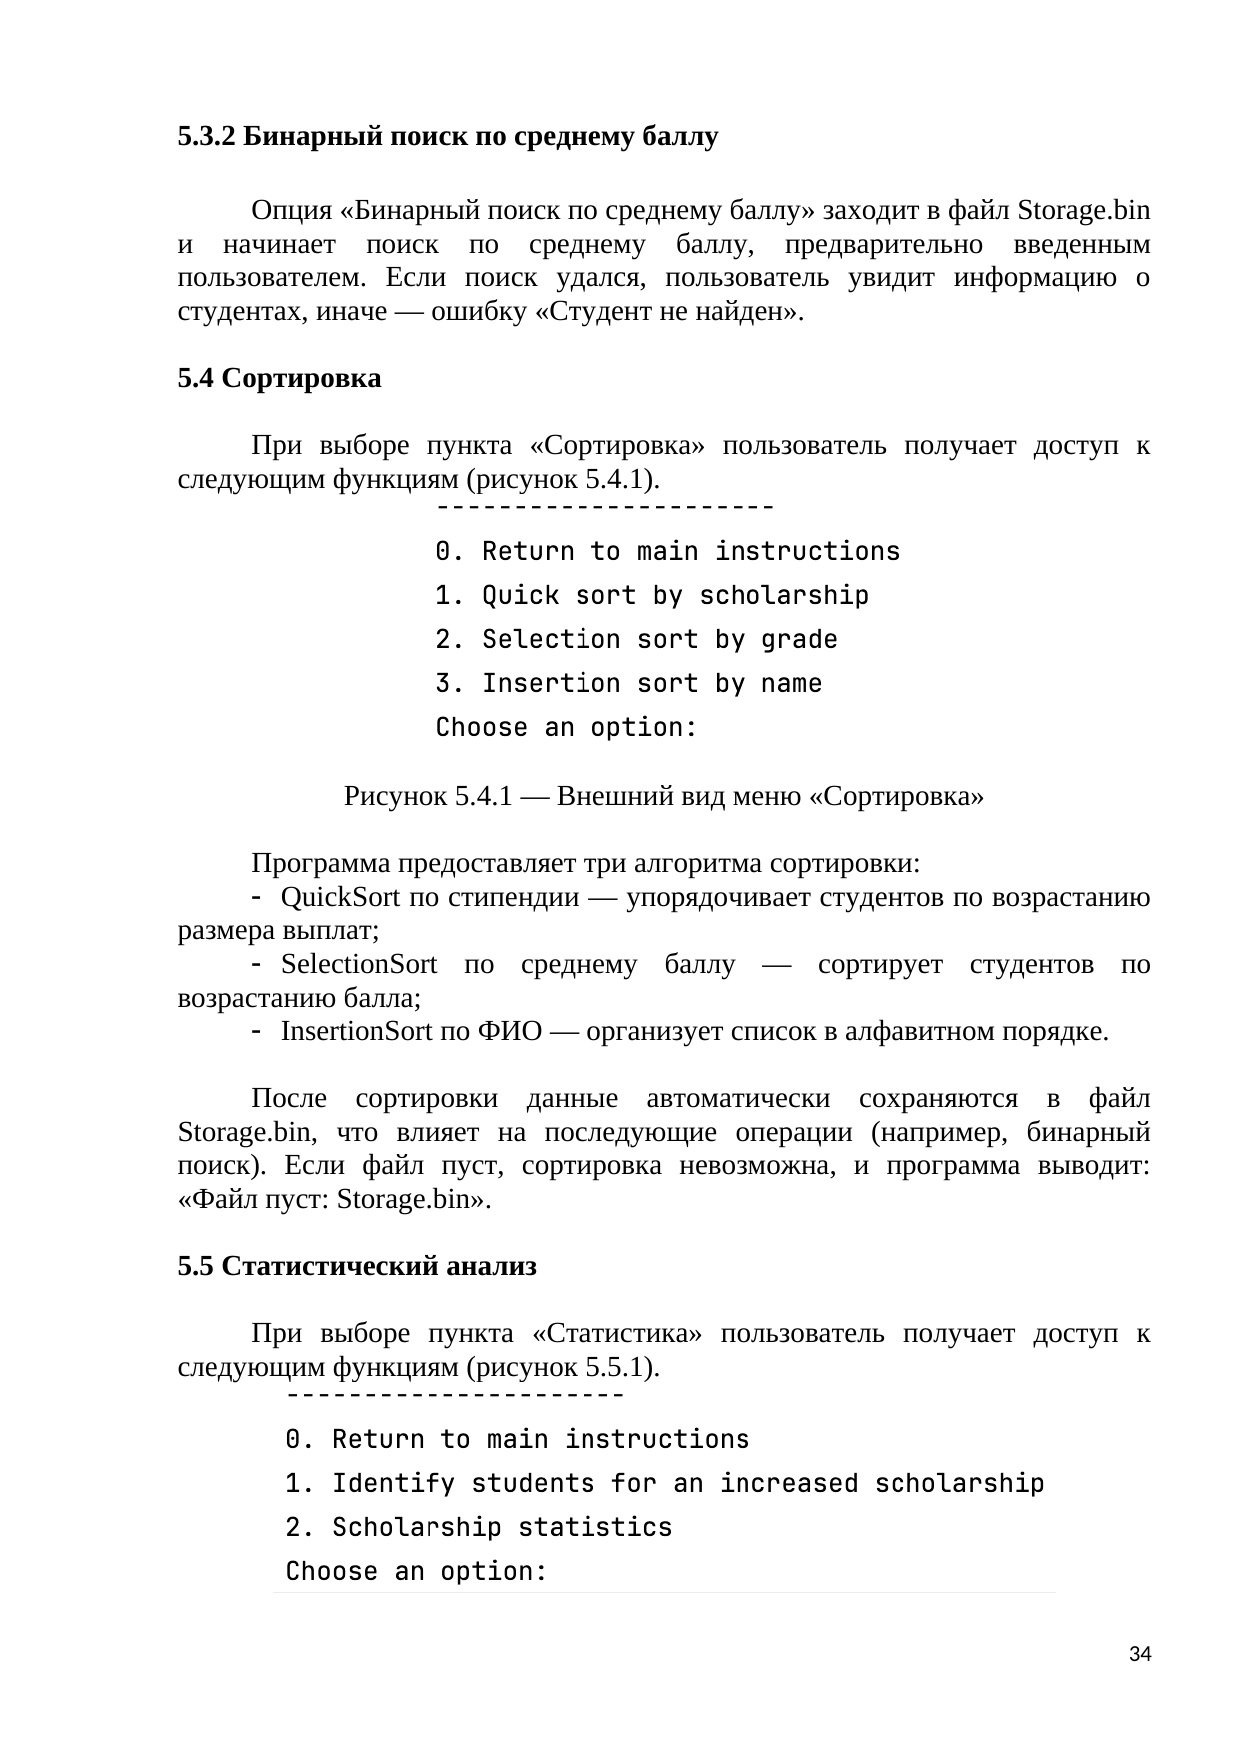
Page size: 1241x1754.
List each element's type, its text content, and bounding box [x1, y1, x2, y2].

picture [273, 1382, 1056, 1593]
subtitle 5.3.2 Бинарный поиск по среднему баллу [177, 118, 1152, 152]
text При выборе пункта «Статистика» пользователь получает доступ к следующим функциям (рисунок 5.5.1). [177, 1315, 1152, 1382]
picture [421, 494, 908, 745]
subtitle 5.5 Статистический анализ [177, 1248, 1152, 1282]
list SelectionSort по среднему баллу — сортирует студентов по возрастанию балла; [177, 946, 1152, 1013]
subtitle 5.4 Сортировка [177, 360, 1152, 394]
text Программа предоставляет три алгоритма сортировки: [177, 845, 1152, 879]
text После сортировки данные автоматически сохраняются в файл Storage.bin, что влияет на последующие операции (например, бинарный поиск). Если файл пуст, сортировка невозможна, и программа выводит: «Файл пуст: Storage.bin». [177, 1080, 1152, 1214]
text При выборе пункта «Сортировка» пользователь получает доступ к следующим функциям (рисунок 5.4.1). [177, 427, 1152, 494]
text Рисунок 5.4.1 — Внешний вид меню «Сортировка» [177, 778, 1152, 812]
list QuickSort по стипендии — упорядочивает студентов по возрастанию размера выплат; [177, 879, 1152, 946]
text Опция «Бинарный поиск по среднему баллу» заходит в файл Storage.bin и начинает поиск по среднему баллу, предварительно введенным пользователем. Если поиск удался, пользователь увидит информацию о студентах, иначе — ошибку «Студент не найден». [177, 192, 1152, 327]
list InsertionSort по ФИО — организует список в алфавитном порядке. [177, 1013, 1152, 1047]
